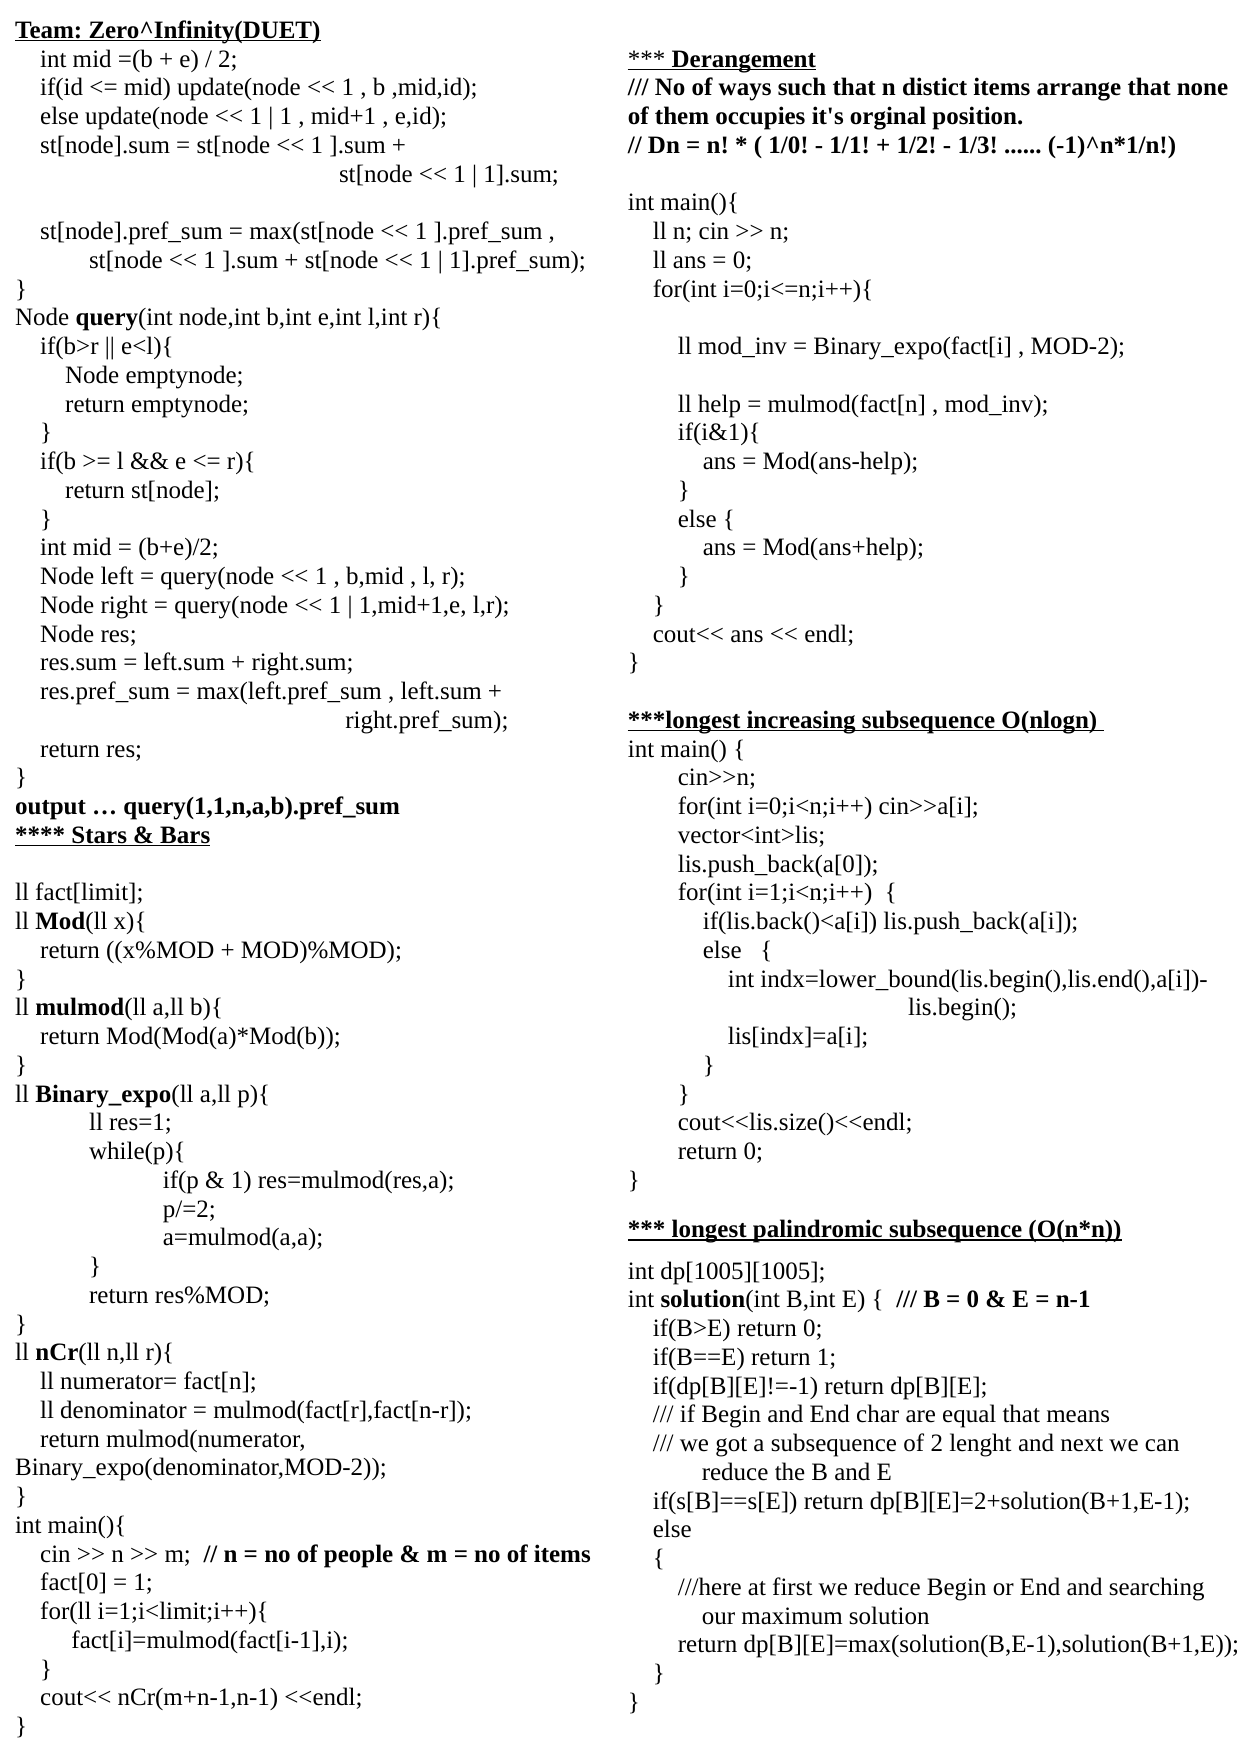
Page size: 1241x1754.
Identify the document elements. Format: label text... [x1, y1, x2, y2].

text ll numerator= fact[n]; [15, 1366, 628, 1395]
text ll fact[limit]; [15, 877, 628, 906]
text } [628, 475, 1241, 504]
text res.sum = left.sum + right.sum; [15, 647, 628, 676]
text { [628, 1543, 1241, 1572]
text } [15, 1050, 628, 1079]
text ll denominator = mulmod(fact[r],fact[n-r]); [15, 1395, 628, 1424]
text for(int i=0;i<=n;i++){ [628, 274, 1241, 302]
text st[node].pref_sum = max(st[node << 1 ].pref_sum , st[node << 1 ].sum + st[node << 1 | 1].pref_sum); [15, 216, 628, 274]
text if(b>r || e<l){ [15, 331, 628, 360]
text ll n; cin >> n; [628, 216, 1241, 245]
text } [628, 1687, 1241, 1716]
text fact[i]=mulmod(fact[i-1],i); [15, 1625, 628, 1654]
text } [15, 1309, 628, 1337]
text a=mulmod(a,a); [15, 1222, 628, 1251]
text p/=2; [15, 1194, 628, 1222]
text ll Binary_expo(ll a,ll p){ [15, 1079, 628, 1107]
text if(id <= mid) update(node << 1 , b ,mid,id); [15, 72, 628, 101]
text return res%MOD; [15, 1280, 628, 1309]
text int main(){ [15, 1510, 628, 1539]
text } [15, 274, 628, 302]
text ll ans = 0; [628, 245, 1241, 274]
text ll res=1; [15, 1107, 628, 1136]
text ///here at first we reduce Begin or End and searching our maximum solution [628, 1572, 1241, 1629]
text /// if Begin and End char are equal that means [628, 1399, 1241, 1428]
text ans = Mod(ans+help); [628, 532, 1241, 561]
text Node right = query(node << 1 | 1,mid+1,e, l,r); [15, 590, 628, 619]
text cout<< ans << endl; [628, 619, 1241, 647]
text cin >> n >> m; // n = no of people & m = no of items [15, 1539, 628, 1567]
text int mid = (b+e)/2; [15, 532, 628, 561]
text ll help = mulmod(fact[n] , mod_inv); [628, 389, 1241, 417]
text } [628, 1165, 1241, 1194]
text } [15, 417, 628, 446]
text ll mulmod(ll a,ll b){ [15, 992, 628, 1021]
text return ((x%MOD + MOD)%MOD); [15, 935, 628, 964]
text *** Derangement [628, 44, 1241, 72]
text **** Stars & Bars [15, 820, 628, 849]
text return emptynode; [15, 389, 628, 417]
text lis.push_back(a[0]); [628, 849, 1241, 877]
text lis[indx]=a[i]; [628, 1021, 1241, 1050]
text for(int i=1;i<n;i++) { [628, 877, 1241, 906]
text } [15, 762, 628, 791]
text if(b >= l && e <= r){ [15, 446, 628, 475]
text return Mod(Mod(a)*Mod(b)); [15, 1021, 628, 1050]
text cout<<lis.size()<<endl; [628, 1107, 1241, 1136]
text Node emptynode; [15, 360, 628, 389]
text else [628, 1514, 1241, 1543]
text return 0; [628, 1136, 1241, 1165]
text if(B==E) return 1; [628, 1342, 1241, 1371]
text if(p & 1) res=mulmod(res,a); [15, 1165, 628, 1194]
text } [15, 964, 628, 992]
text else { [628, 935, 1241, 964]
text Node res; [15, 619, 628, 647]
text fact[0] = 1; [15, 1567, 628, 1596]
text } [628, 647, 1241, 676]
text if(B>E) return 0; [628, 1313, 1241, 1342]
text if(s[B]==s[E]) return dp[B][E]=2+solution(B+1,E-1); [628, 1486, 1241, 1514]
text int indx=lower_bound(lis.begin(),lis.end(),a[i])- lis.begin(); [628, 964, 1241, 1021]
text int solution(int B,int E) { /// B = 0 & E = n-1 [628, 1284, 1241, 1313]
text } [15, 504, 628, 532]
text res.pref_sum = max(left.pref_sum , left.sum + right.pref_sum); [15, 676, 628, 734]
text } [628, 561, 1241, 590]
text int main(){ [628, 187, 1241, 216]
text while(p){ [15, 1136, 628, 1165]
text return dp[B][E]=max(solution(B,E-1),solution(B+1,E)); [628, 1629, 1241, 1658]
text if(i&1){ [628, 417, 1241, 446]
text // Dn = n! * ( 1/0! - 1/1! + 1/2! - 1/3! ...... (-1)^n*1/n!) [628, 130, 1241, 159]
text ans = Mod(ans-help); [628, 446, 1241, 475]
text st[node].sum = st[node << 1 ].sum + st[node << 1 | 1].sum; [15, 130, 628, 187]
text ***longest increasing subsequence O(nlogn) [628, 705, 1241, 734]
text } [628, 1050, 1241, 1079]
text for(int i=0;i<n;i++) cin>>a[i]; [628, 791, 1241, 820]
text vector<int>lis; [628, 820, 1241, 849]
text output … query(1,1,n,a,b).pref_sum [15, 791, 628, 820]
text cout<< nCr(m+n-1,n-1) <<endl; [15, 1682, 628, 1711]
text Node left = query(node << 1 , b,mid , l, r); [15, 561, 628, 590]
text ll nCr(ll n,ll r){ [15, 1337, 628, 1366]
text int main() { [628, 734, 1241, 762]
text Team: Zero^Infinity(DUET) [15, 15, 628, 44]
text else { [628, 504, 1241, 532]
text int mid =(b + e) / 2; [15, 44, 628, 72]
text } [15, 1251, 628, 1280]
text } [628, 590, 1241, 619]
text /// we got a subsequence of 2 lenght and next we can reduce the B and E [628, 1428, 1241, 1486]
text else update(node << 1 | 1 , mid+1 , e,id); [15, 101, 628, 130]
text /// No of ways such that n distict items arrange that none of them occupies it's orginal position. [628, 72, 1241, 130]
text return st[node]; [15, 475, 628, 504]
text ll mod_inv = Binary_expo(fact[i] , MOD-2); [628, 331, 1241, 360]
text } [15, 1711, 628, 1740]
text ll Mod(ll x){ [15, 906, 628, 935]
text if(lis.back()<a[i]) lis.push_back(a[i]); [628, 906, 1241, 935]
subtitle *** longest palindromic subsequence (O(n*n)) [628, 1214, 1241, 1243]
text } [628, 1079, 1241, 1107]
text if(dp[B][E]!=-1) return dp[B][E]; [628, 1371, 1241, 1399]
text return mulmod(numerator, Binary_expo(denominator,MOD-2)); [15, 1424, 628, 1481]
text cin>>n; [628, 762, 1241, 791]
text } [15, 1654, 628, 1682]
text Node query(int node,int b,int e,int l,int r){ [15, 302, 628, 331]
text return res; [15, 734, 628, 762]
text } [628, 1658, 1241, 1687]
text } [15, 1481, 628, 1510]
text for(ll i=1;i<limit;i++){ [15, 1596, 628, 1625]
text int dp[1005][1005]; [628, 1256, 1241, 1284]
